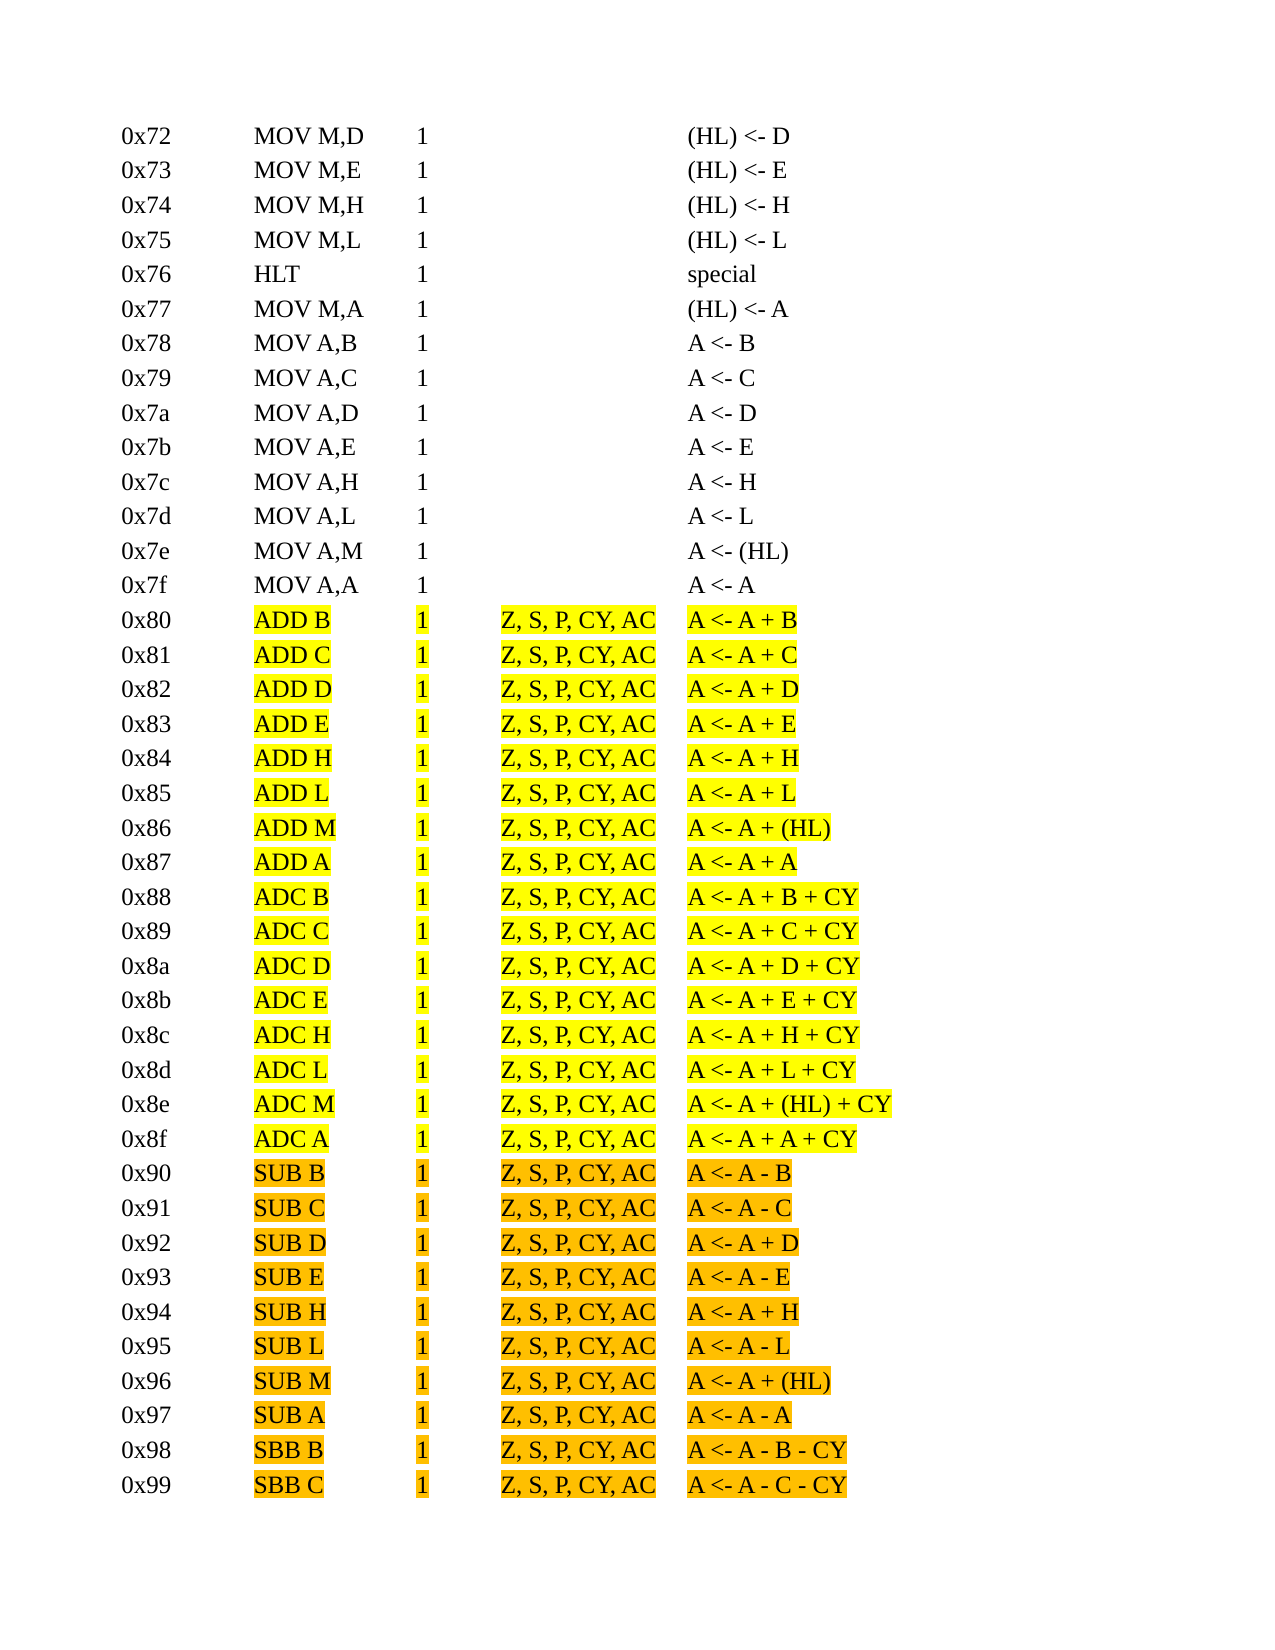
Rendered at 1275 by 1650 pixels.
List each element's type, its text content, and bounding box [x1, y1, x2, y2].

table_cell SBB C [251, 1467, 413, 1501]
table_cell 0x8f [118, 1121, 251, 1156]
table_cell 0x7d [118, 499, 251, 533]
table_cell A <- A + (HL) [684, 1363, 1157, 1398]
table_cell Z, S, P, CY, AC [498, 637, 684, 671]
table_cell 1 [413, 948, 498, 983]
table_cell Z, S, P, CY, AC [498, 1432, 684, 1467]
table_cell [498, 533, 684, 568]
table_cell 0x7a [118, 395, 251, 429]
table_cell 0x88 [118, 879, 251, 913]
table_cell SUB E [251, 1259, 413, 1294]
table_cell A <- A + (HL) [684, 810, 1157, 844]
table_cell A <- A - C [684, 1190, 1157, 1225]
table_cell SUB A [251, 1398, 413, 1432]
table_cell 1 [413, 499, 498, 533]
table_cell 1 [413, 1398, 498, 1432]
table_cell 1 [413, 741, 498, 775]
table_cell 0x96 [118, 1363, 251, 1398]
table_cell SUB C [251, 1190, 413, 1225]
table_cell A <- D [684, 395, 1157, 429]
table_cell Z, S, P, CY, AC [498, 671, 684, 706]
table_cell A <- A + (HL) + CY [684, 1086, 1157, 1121]
table_cell special [684, 256, 1157, 291]
table_cell 0x95 [118, 1329, 251, 1363]
table_cell Z, S, P, CY, AC [498, 1225, 684, 1259]
table_cell A <- A + C [684, 637, 1157, 671]
table_cell A <- C [684, 360, 1157, 395]
table_cell SUB B [251, 1156, 413, 1190]
table_cell A <- A + A + CY [684, 1121, 1157, 1156]
table_cell HLT [251, 256, 413, 291]
table_cell 1 [413, 879, 498, 913]
table_cell 1 [413, 637, 498, 671]
table_cell A <- A + D [684, 671, 1157, 706]
table_cell A <- A [684, 568, 1157, 602]
table_cell A <- (HL) [684, 533, 1157, 568]
table_cell 1 [413, 429, 498, 464]
table_cell MOV A,H [251, 464, 413, 498]
table_cell 0x92 [118, 1225, 251, 1259]
table_cell 1 [413, 1294, 498, 1328]
table_cell Z, S, P, CY, AC [498, 879, 684, 913]
table_cell ADD E [251, 706, 413, 741]
table_cell Z, S, P, CY, AC [498, 948, 684, 983]
table_cell ADD A [251, 844, 413, 879]
table_cell 1 [413, 844, 498, 879]
table_cell 1 [413, 1086, 498, 1121]
table_cell ADC A [251, 1121, 413, 1156]
table_cell (HL) <- E [684, 153, 1157, 187]
table_cell [498, 291, 684, 326]
table_cell A <- A + D [684, 1225, 1157, 1259]
table_cell SUB D [251, 1225, 413, 1259]
table_cell A <- A + L [684, 775, 1157, 810]
table_cell [498, 153, 684, 187]
table_cell 0x79 [118, 360, 251, 395]
table_cell 1 [413, 1259, 498, 1294]
table_cell [498, 187, 684, 222]
table_cell 0x77 [118, 291, 251, 326]
table_cell ADC H [251, 1017, 413, 1052]
table_cell SUB M [251, 1363, 413, 1398]
table_cell A <- A + H + CY [684, 1017, 1157, 1052]
table_cell [498, 568, 684, 602]
table_cell ADC C [251, 914, 413, 948]
table_cell 1 [413, 464, 498, 498]
table_cell 1 [413, 153, 498, 187]
table_cell (HL) <- D [684, 118, 1157, 153]
table_cell A <- A - C - CY [684, 1467, 1157, 1501]
table_cell 1 [413, 914, 498, 948]
table_cell ADD M [251, 810, 413, 844]
table_cell MOV M,H [251, 187, 413, 222]
table_cell ADD C [251, 637, 413, 671]
table_cell 1 [413, 1121, 498, 1156]
table_cell ADC M [251, 1086, 413, 1121]
table_cell A <- A + H [684, 1294, 1157, 1328]
table_cell 0x89 [118, 914, 251, 948]
table_cell 1 [413, 360, 498, 395]
table_cell 0x94 [118, 1294, 251, 1328]
table_cell 0x8e [118, 1086, 251, 1121]
table_cell A <- A + L + CY [684, 1052, 1157, 1086]
table_cell 0x7c [118, 464, 251, 498]
table_cell A <- L [684, 499, 1157, 533]
table_cell [498, 222, 684, 256]
table_cell A <- A + A [684, 844, 1157, 879]
table_cell ADC D [251, 948, 413, 983]
table_cell (HL) <- H [684, 187, 1157, 222]
table_cell 0x7e [118, 533, 251, 568]
table_cell 1 [413, 602, 498, 637]
table_cell 1 [413, 222, 498, 256]
table_cell Z, S, P, CY, AC [498, 1294, 684, 1328]
table_cell Z, S, P, CY, AC [498, 706, 684, 741]
table_cell 0x98 [118, 1432, 251, 1467]
table_cell 1 [413, 533, 498, 568]
table_cell 1 [413, 671, 498, 706]
table_cell Z, S, P, CY, AC [498, 1156, 684, 1190]
table_cell A <- A + D + CY [684, 948, 1157, 983]
table_cell [498, 360, 684, 395]
table_cell MOV A,C [251, 360, 413, 395]
table_cell 1 [413, 1190, 498, 1225]
table_cell 1 [413, 187, 498, 222]
table_cell 1 [413, 1052, 498, 1086]
table_cell 0x76 [118, 256, 251, 291]
table_cell ADD D [251, 671, 413, 706]
table_cell A <- A - L [684, 1329, 1157, 1363]
table_cell A <- A + H [684, 741, 1157, 775]
table_cell Z, S, P, CY, AC [498, 602, 684, 637]
table_cell MOV M,E [251, 153, 413, 187]
table_cell 0x73 [118, 153, 251, 187]
table_cell 1 [413, 118, 498, 153]
table_cell 1 [413, 1467, 498, 1501]
table_cell Z, S, P, CY, AC [498, 810, 684, 844]
table_cell MOV A,D [251, 395, 413, 429]
table_cell A <- A + B + CY [684, 879, 1157, 913]
table_cell SBB B [251, 1432, 413, 1467]
table_cell [498, 464, 684, 498]
table_cell Z, S, P, CY, AC [498, 1121, 684, 1156]
table_cell 0x99 [118, 1467, 251, 1501]
table_cell A <- A - B [684, 1156, 1157, 1190]
table_cell A <- H [684, 464, 1157, 498]
table_cell Z, S, P, CY, AC [498, 1052, 684, 1086]
table_cell [498, 395, 684, 429]
table_cell 0x74 [118, 187, 251, 222]
table_cell 1 [413, 1156, 498, 1190]
table_cell 1 [413, 326, 498, 360]
table_cell A <- E [684, 429, 1157, 464]
table_cell ADC L [251, 1052, 413, 1086]
table_cell [498, 256, 684, 291]
table_cell MOV A,L [251, 499, 413, 533]
table_cell MOV A,M [251, 533, 413, 568]
table_cell [498, 118, 684, 153]
table_cell MOV M,L [251, 222, 413, 256]
table_cell 1 [413, 983, 498, 1017]
table_cell 0x7f [118, 568, 251, 602]
table_cell Z, S, P, CY, AC [498, 1329, 684, 1363]
table_cell ADD L [251, 775, 413, 810]
table_cell Z, S, P, CY, AC [498, 914, 684, 948]
table_cell Z, S, P, CY, AC [498, 983, 684, 1017]
table_cell 1 [413, 256, 498, 291]
table_cell Z, S, P, CY, AC [498, 775, 684, 810]
table_cell 1 [413, 775, 498, 810]
table_cell A <- A + E [684, 706, 1157, 741]
table_cell [498, 499, 684, 533]
table_cell 0x90 [118, 1156, 251, 1190]
table_cell 0x75 [118, 222, 251, 256]
table_cell ADC E [251, 983, 413, 1017]
table_cell 0x82 [118, 671, 251, 706]
table_cell 1 [413, 568, 498, 602]
table_cell (HL) <- A [684, 291, 1157, 326]
table_cell A <- A - A [684, 1398, 1157, 1432]
table_cell SUB L [251, 1329, 413, 1363]
table_cell 1 [413, 291, 498, 326]
table_cell A <- A - B - CY [684, 1432, 1157, 1467]
table_cell MOV A,B [251, 326, 413, 360]
table_cell 0x85 [118, 775, 251, 810]
table_cell A <- B [684, 326, 1157, 360]
table_cell 0x87 [118, 844, 251, 879]
table_cell 0x8a [118, 948, 251, 983]
table_cell A <- A + B [684, 602, 1157, 637]
table_cell 0x8d [118, 1052, 251, 1086]
table_cell 1 [413, 1432, 498, 1467]
table_cell 0x78 [118, 326, 251, 360]
table_cell A <- A - E [684, 1259, 1157, 1294]
table_cell 0x81 [118, 637, 251, 671]
table_cell 0x72 [118, 118, 251, 153]
table_cell Z, S, P, CY, AC [498, 844, 684, 879]
table_cell ADD B [251, 602, 413, 637]
table_cell Z, S, P, CY, AC [498, 1259, 684, 1294]
table_cell (HL) <- L [684, 222, 1157, 256]
table_cell 1 [413, 1225, 498, 1259]
table_cell 0x7b [118, 429, 251, 464]
table_cell A <- A + E + CY [684, 983, 1157, 1017]
table_cell 0x93 [118, 1259, 251, 1294]
table_cell 0x8b [118, 983, 251, 1017]
table_cell Z, S, P, CY, AC [498, 1363, 684, 1398]
table_cell 0x86 [118, 810, 251, 844]
table_cell MOV A,A [251, 568, 413, 602]
table_cell 1 [413, 395, 498, 429]
table_cell Z, S, P, CY, AC [498, 1017, 684, 1052]
table_cell Z, S, P, CY, AC [498, 1086, 684, 1121]
table_cell [498, 326, 684, 360]
table_cell Z, S, P, CY, AC [498, 1467, 684, 1501]
table_cell A <- A + C + CY [684, 914, 1157, 948]
table_cell MOV M,A [251, 291, 413, 326]
table_cell Z, S, P, CY, AC [498, 1398, 684, 1432]
table_cell 0x80 [118, 602, 251, 637]
table_cell 1 [413, 1363, 498, 1398]
table_cell Z, S, P, CY, AC [498, 741, 684, 775]
table_cell 1 [413, 1017, 498, 1052]
table_cell 0x8c [118, 1017, 251, 1052]
table_cell [498, 429, 684, 464]
table_cell MOV A,E [251, 429, 413, 464]
table_cell 0x83 [118, 706, 251, 741]
table_cell 1 [413, 706, 498, 741]
table_cell ADC B [251, 879, 413, 913]
table_cell 0x84 [118, 741, 251, 775]
table_cell Z, S, P, CY, AC [498, 1190, 684, 1225]
table_cell 1 [413, 810, 498, 844]
table_cell MOV M,D [251, 118, 413, 153]
table_cell SUB H [251, 1294, 413, 1328]
table_cell 0x97 [118, 1398, 251, 1432]
table_cell ADD H [251, 741, 413, 775]
table_cell 1 [413, 1329, 498, 1363]
table_cell 0x91 [118, 1190, 251, 1225]
